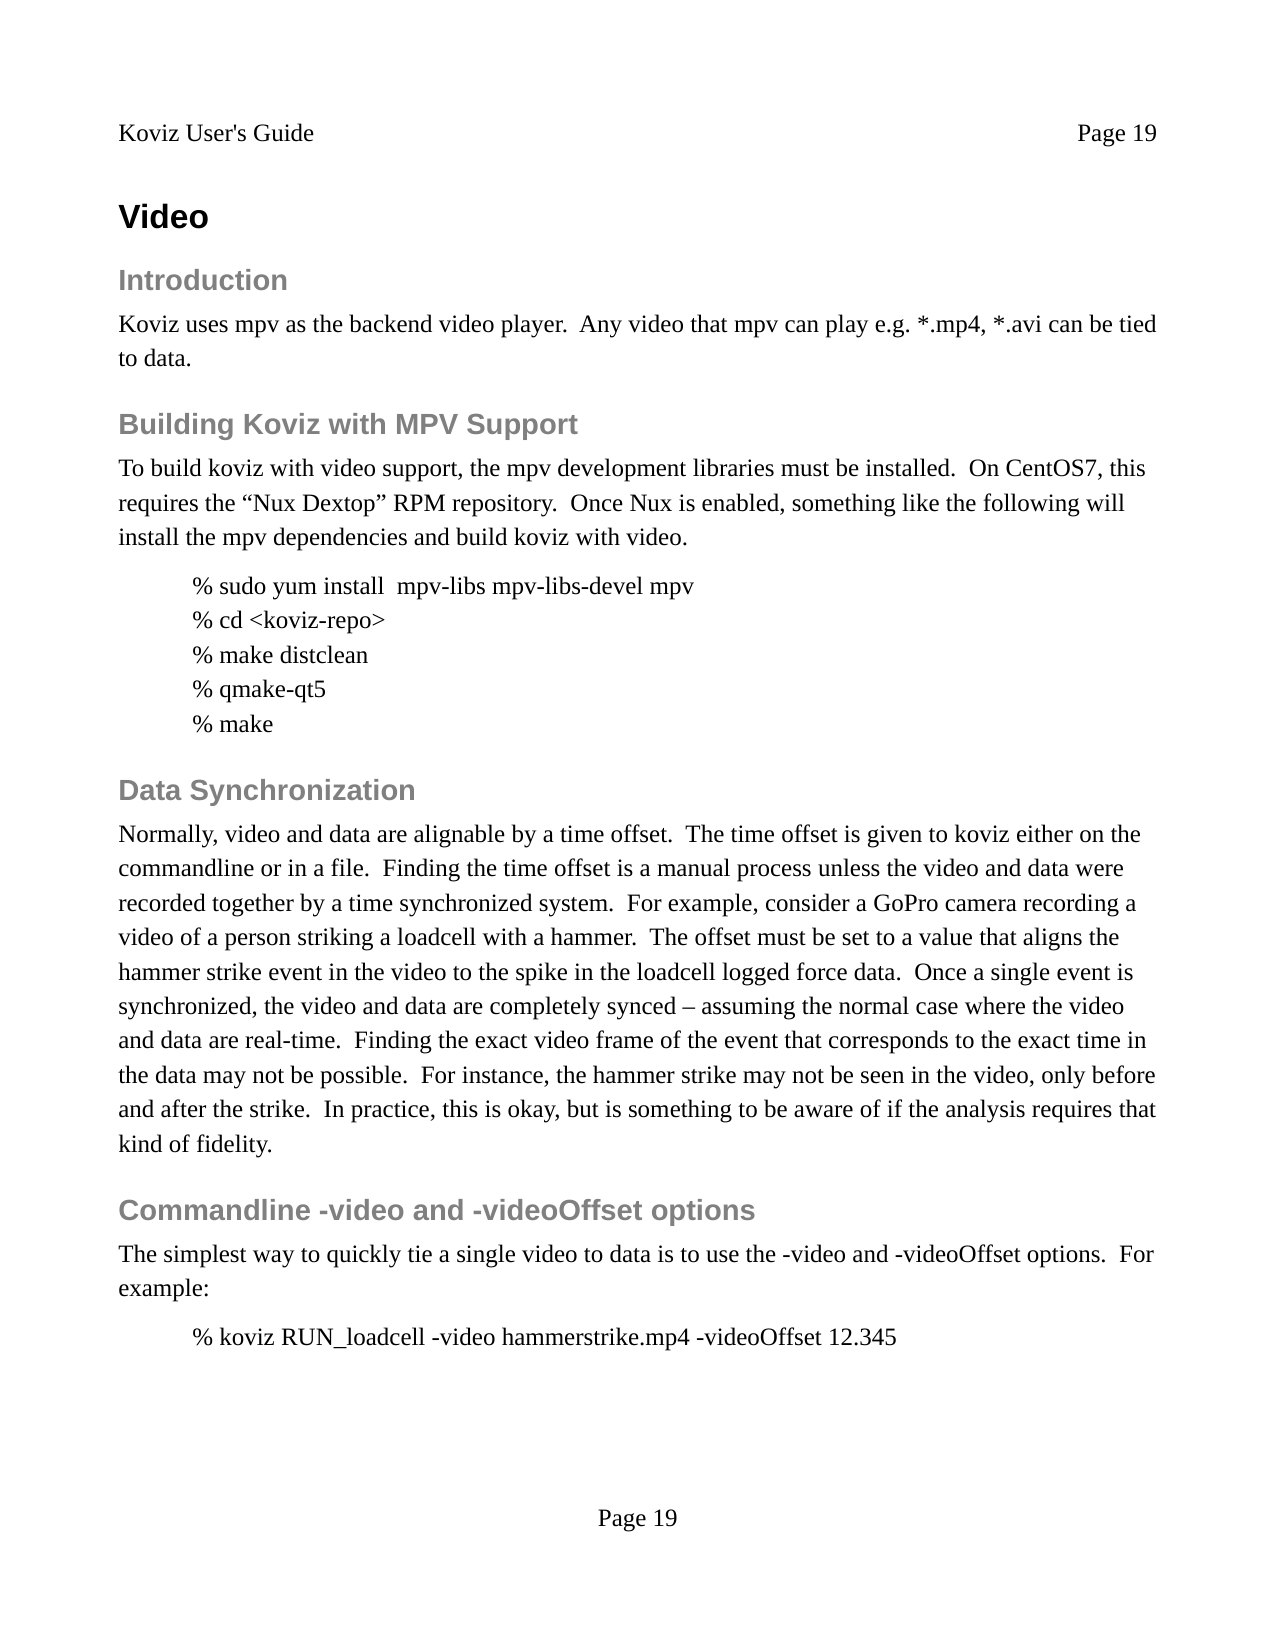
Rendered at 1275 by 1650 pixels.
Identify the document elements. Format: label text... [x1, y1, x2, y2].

subtitle Building Koviz with MPV Support [118, 407, 1157, 441]
text % koviz RUN_loadcell -video hammerstrike.mp4 -videoOffset 12.345 [192, 1322, 1157, 1351]
text The simplest way to quickly tie a single video to data is to use the -video and -videoOffset options. For example: [118, 1239, 1157, 1302]
subtitle Introduction [118, 263, 1157, 296]
subtitle Video [118, 197, 1157, 236]
text Normally, video and data are alignable by a time offset. The time offset is given to koviz either on the commandline or in a file. Finding the time offset is a manual process unless the video and data were recorded together by a time synchronized system. For example, consider a GoPro camera recording a video of a person striking a loadcell with a hammer. The offset must be set to a value that aligns the hammer strike event in the video to the spike in the loadcell logged force data. Once a single event is synchronized, the video and data are completely synced – assuming the normal case where the video and data are real-time. Finding the exact video frame of the event that corresponds to the exact time in the data may not be possible. For instance, the hammer strike may not be seen in the video, only before and after the strike. In practice, this is okay, but is something to be aware of if the analysis requires that kind of fidelity. [118, 819, 1157, 1158]
text Koviz uses mpv as the backend video player. Any video that mpv can play e.g. *.mp4, *.avi can be tied to data. [118, 309, 1157, 372]
subtitle Commandline -video and -videoOffset options [118, 1193, 1157, 1226]
text % sudo yum install mpv-libs mpv-libs-devel mpv % cd <koviz-repo> % make distclean % qmake-qt5 % make [192, 571, 1157, 738]
subtitle Data Synchronization [118, 773, 1157, 806]
text To build koviz with video support, the mpv development libraries must be installed. On CentOS7, this requires the “Nux Dextop” RPM repository. Once Nux is enabled, something like the following will install the mpv dependencies and build koviz with video. [118, 453, 1157, 551]
